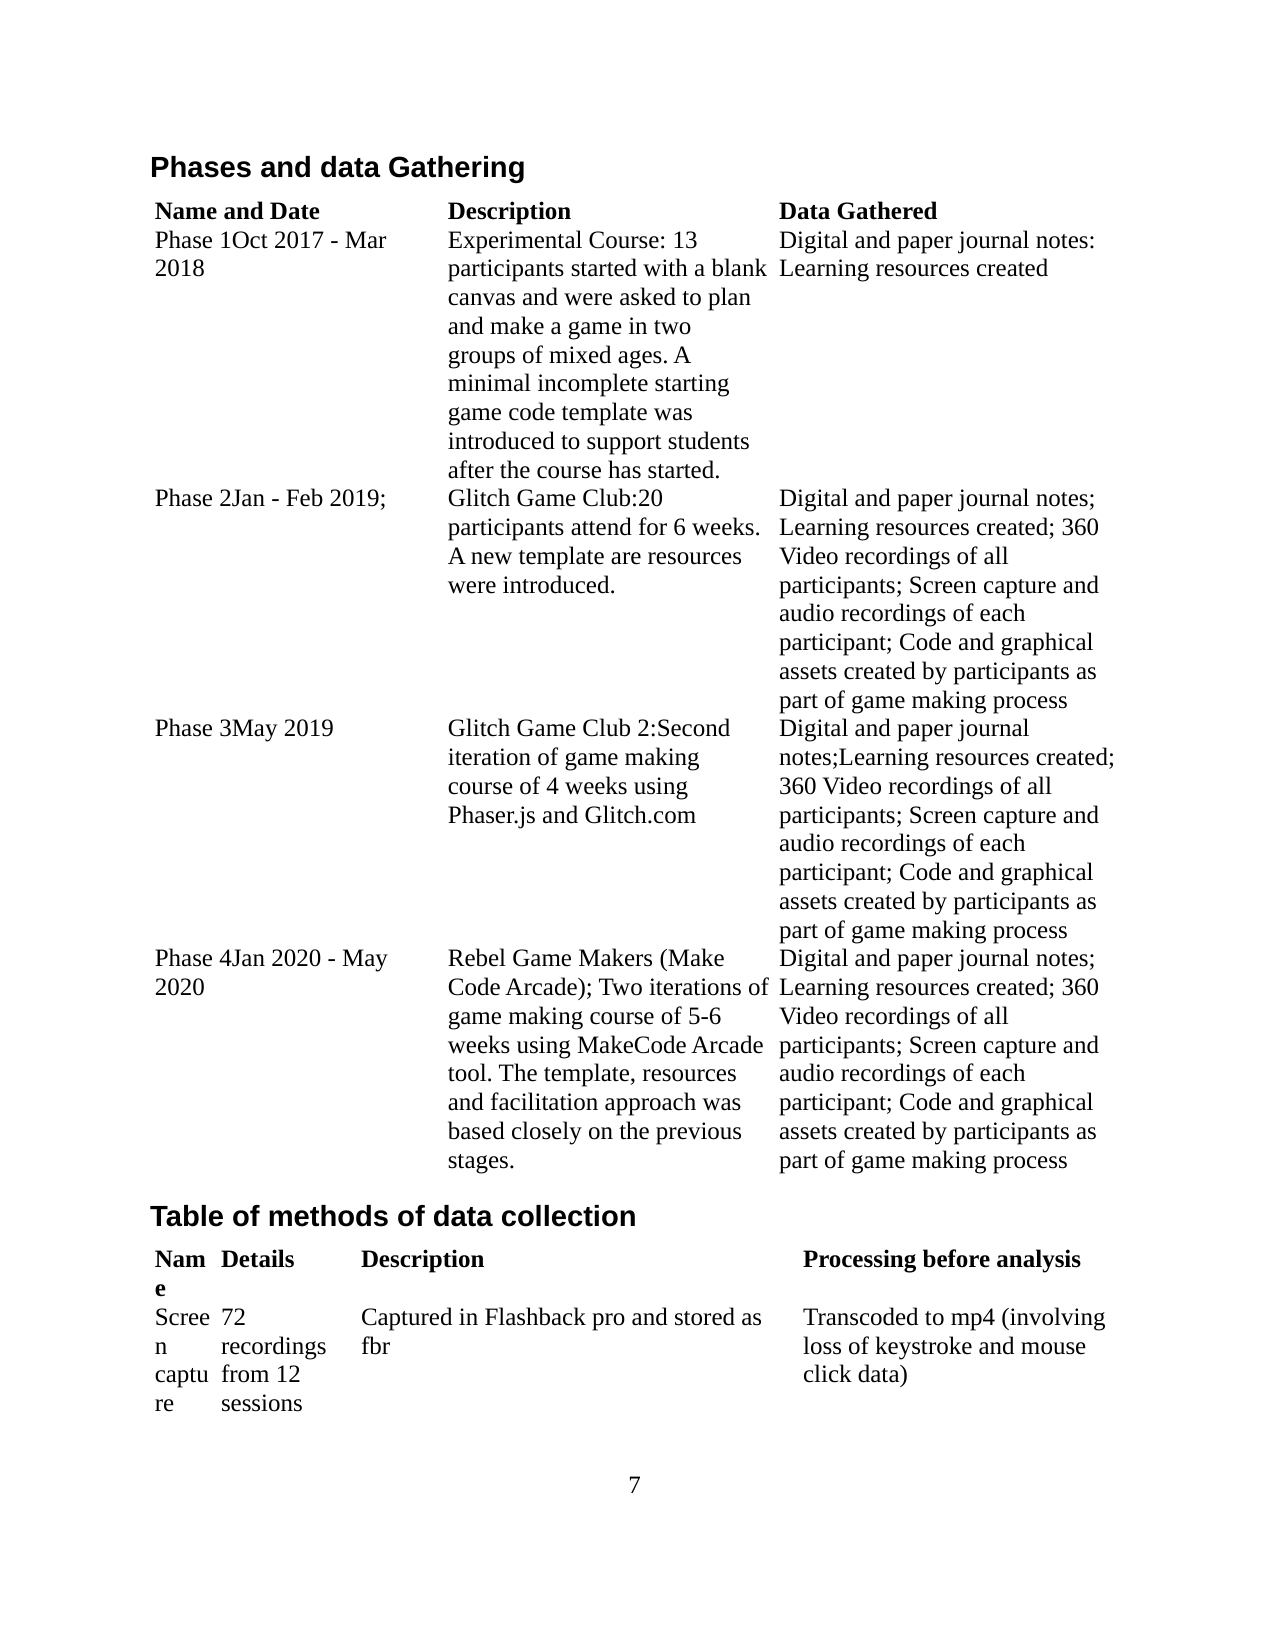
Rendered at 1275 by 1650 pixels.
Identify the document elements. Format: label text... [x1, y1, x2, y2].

subtitle Phases and data Gathering [150, 150, 1125, 183]
table_header Name and Date [150, 196, 443, 225]
table_header Data Gathered [775, 196, 1125, 225]
table_header Name [150, 1245, 216, 1302]
table_cell Phase 1Oct 2017 - Mar 2018 [150, 225, 443, 483]
table_cell Glitch Game Club 2:Second iteration of game making course of 4 weeks using Phaser.js and Glitch.com [443, 714, 774, 943]
table_cell Digital and paper journal notes;Learning resources created; 360 Video recordings of all participants; Screen capture and audio recordings of each participant; Code and graphical assets created by participants as part of game making process [775, 714, 1125, 943]
table_cell Captured in Flashback pro and stored as fbr [356, 1302, 798, 1417]
subtitle Table of methods of data collection [150, 1198, 1125, 1232]
table_cell Digital and paper journal notes; Learning resources created; 360 Video recordings of all participants; Screen capture and audio recordings of each participant; Code and graphical assets created by participants as part of game making process [775, 484, 1125, 713]
table_cell Glitch Game Club:20 participants attend for 6 weeks. A new template are resources were introduced. [443, 484, 774, 713]
table_cell Experimental Course: 13 participants started with a blank canvas and were asked to plan and make a game in two groups of mixed ages. A minimal incomplete starting game code template was introduced to support students after the course has started. [443, 225, 774, 483]
table_cell Transcoded to mp4 (involving loss of keystroke and mouse click data) [798, 1302, 1125, 1417]
table_cell Phase 2Jan - Feb 2019; [150, 484, 443, 713]
table_cell Digital and paper journal notes: Learning resources created [775, 225, 1125, 483]
table_header Processing before analysis [798, 1245, 1125, 1302]
table_header Description [356, 1245, 798, 1302]
table_cell Phase 4Jan 2020 - May 2020 [150, 944, 443, 1173]
table_cell 72 recordings from 12 sessions [216, 1302, 356, 1417]
table_cell Screen capture [150, 1302, 216, 1417]
table_cell Rebel Game Makers (Make Code Arcade); Two iterations of game making course of 5-6 weeks using MakeCode Arcade tool. The template, resources and facilitation approach was based closely on the previous stages. [443, 944, 774, 1173]
table_cell Digital and paper journal notes; Learning resources created; 360 Video recordings of all participants; Screen capture and audio recordings of each participant; Code and graphical assets created by participants as part of game making process [775, 944, 1125, 1173]
table_header Details [216, 1245, 356, 1302]
table_header Description [443, 196, 774, 225]
table_cell Phase 3May 2019 [150, 714, 443, 943]
